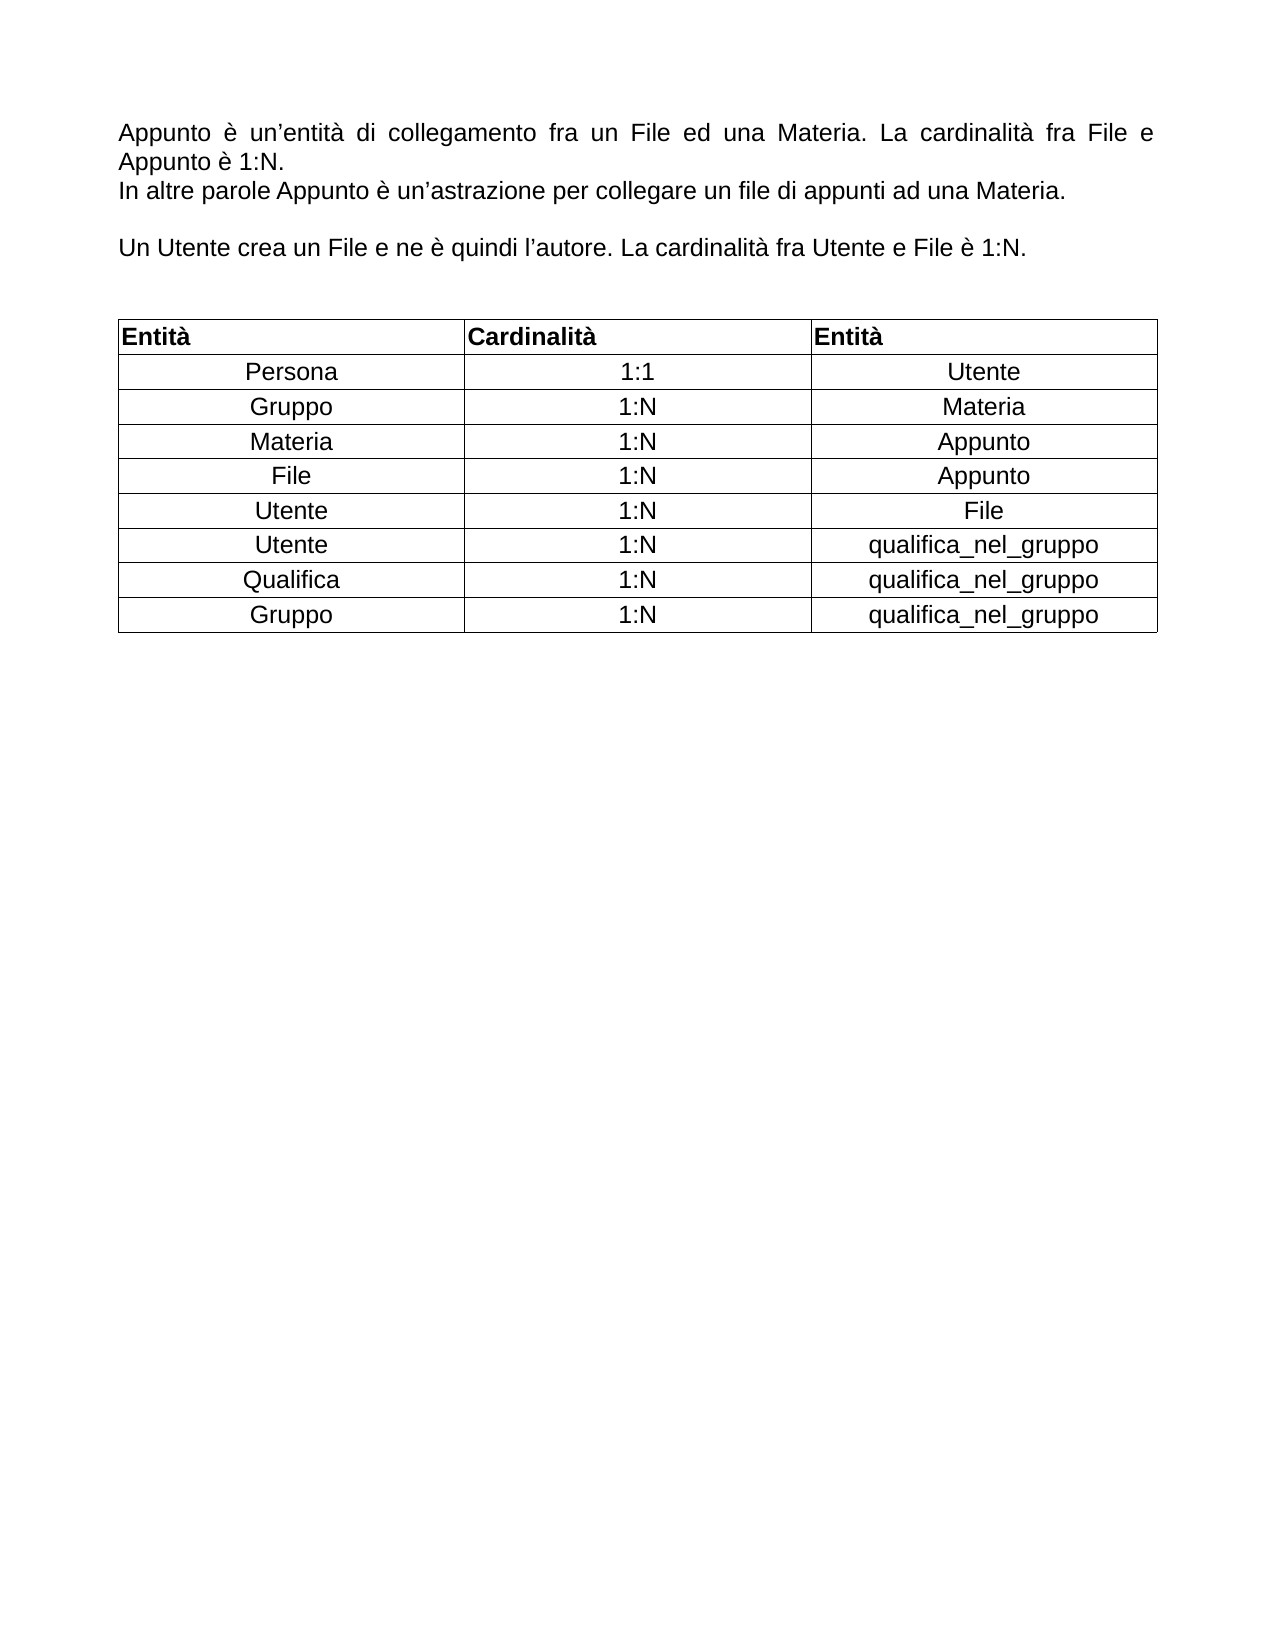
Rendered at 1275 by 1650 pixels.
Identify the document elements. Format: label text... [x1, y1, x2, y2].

table_cell qualifica_nel_gruppo [812, 529, 1157, 562]
table_cell 1:N [465, 390, 811, 423]
table_cell Qualifica [119, 563, 464, 597]
text In altre parole Appunto è un’astrazione per collegare un file di appunti ad una Materia. [118, 176, 1157, 204]
table_cell 1:1 [465, 355, 811, 389]
table_cell Gruppo [119, 390, 464, 423]
table_cell 1:N [465, 563, 811, 597]
table_cell Utente [119, 529, 464, 562]
table_cell Materia [812, 390, 1157, 423]
table_header Cardinalità [465, 320, 811, 354]
text Appunto è un’entità di collegamento fra un File ed una Materia. La cardinalità fra File e Appunto è 1:N. [118, 118, 1157, 176]
table_cell Materia [119, 425, 464, 458]
table_cell qualifica_nel_gruppo [812, 563, 1157, 597]
text Un Utente crea un File e ne è quindi l’autore. La cardinalità fra Utente e File è 1:N. [118, 233, 1157, 262]
table_header Entità [119, 320, 464, 354]
table_cell 1:N [465, 598, 811, 632]
table_cell Utente [812, 355, 1157, 389]
table_cell Gruppo [119, 598, 464, 632]
table_header Entità [812, 320, 1157, 354]
table_cell Appunto [812, 459, 1157, 493]
table_cell qualifica_nel_gruppo [812, 598, 1157, 632]
table_cell 1:N [465, 425, 811, 458]
table_cell Persona [119, 355, 464, 389]
table_cell Utente [119, 494, 464, 527]
table_cell File [812, 494, 1157, 527]
table_cell 1:N [465, 529, 811, 562]
table_cell 1:N [465, 459, 811, 493]
table_cell Appunto [812, 425, 1157, 458]
table_cell File [119, 459, 464, 493]
table_cell 1:N [465, 494, 811, 527]
